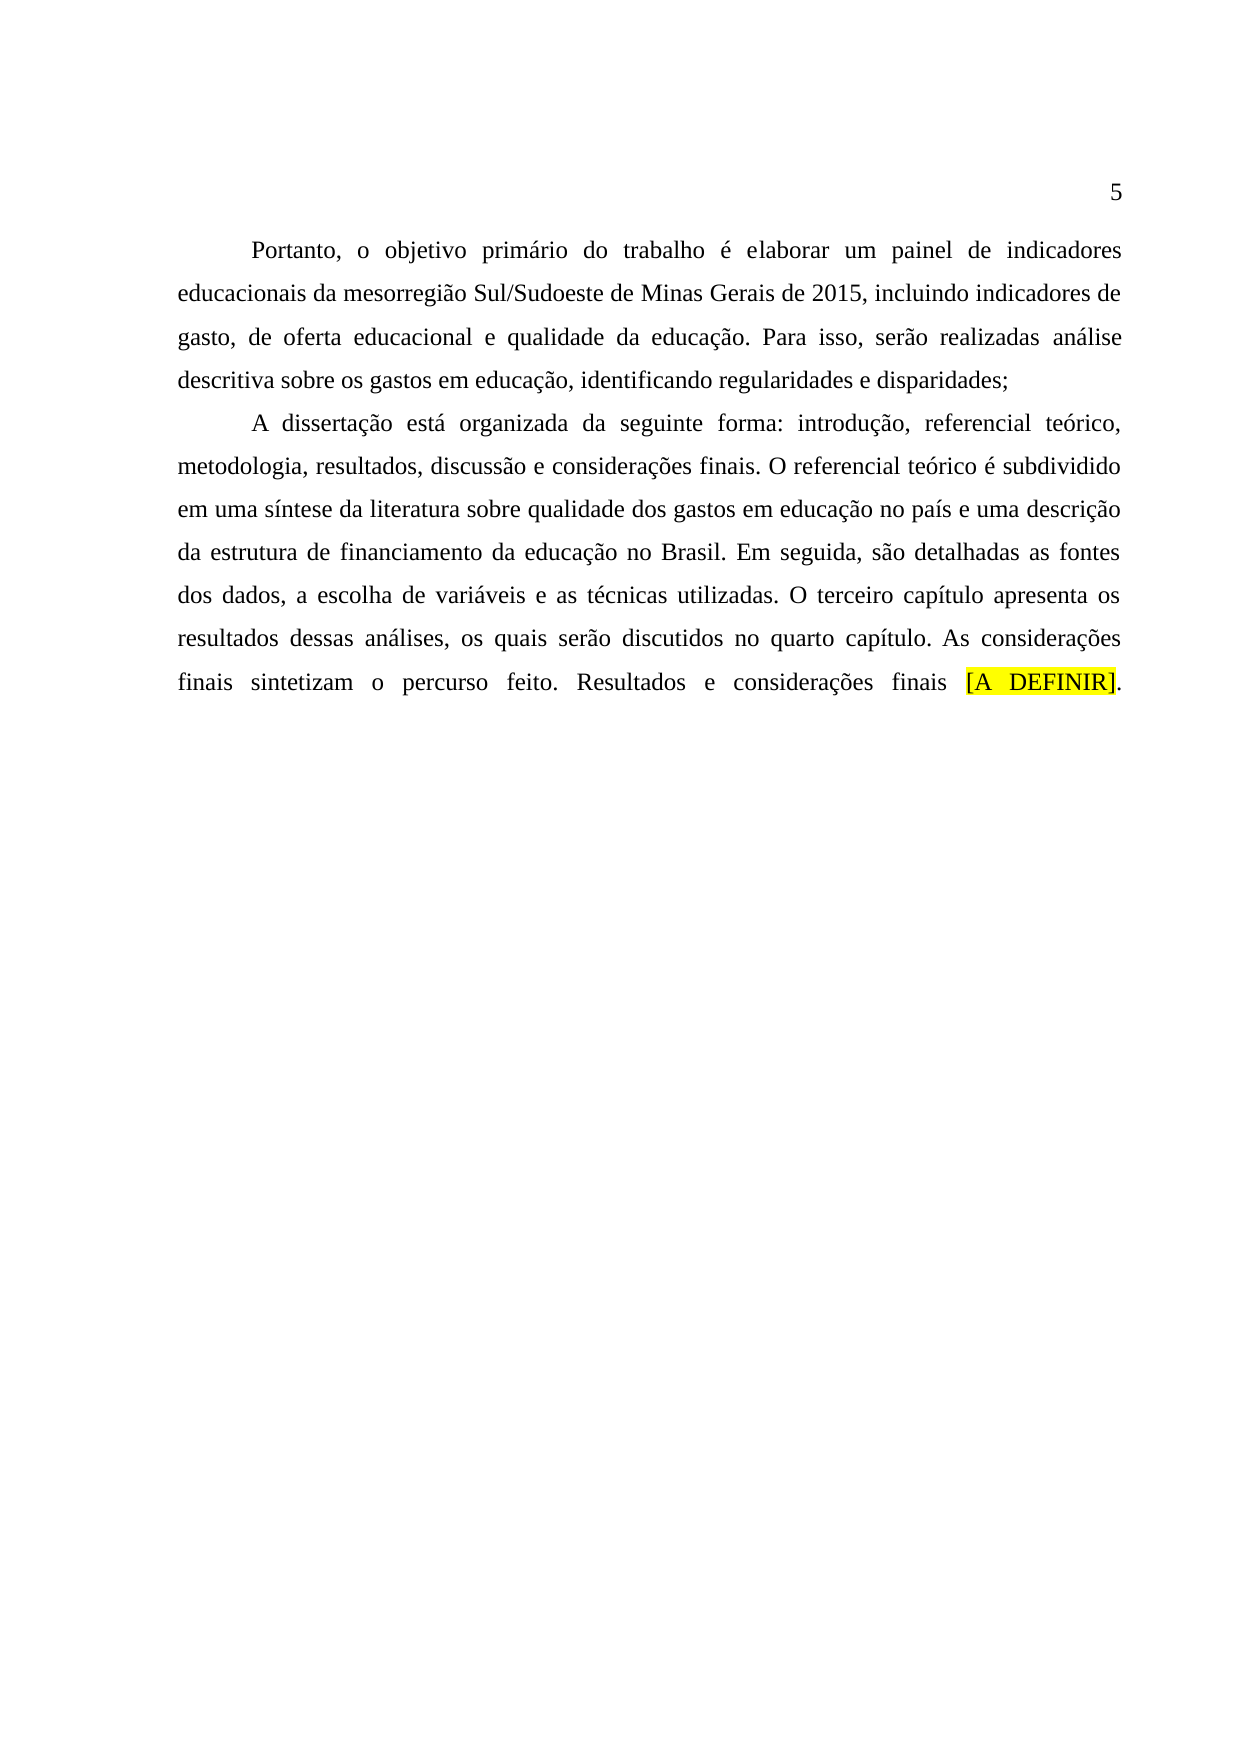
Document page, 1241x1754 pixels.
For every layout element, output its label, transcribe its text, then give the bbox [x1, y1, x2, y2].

text A dissertação está organizada da seguinte forma: introdução, referencial teórico, metodologia, resultados, discussão e considerações finais. O referencial teórico é subdividido em uma síntese da literatura sobre qualidade dos gastos em educação no país e uma descrição da estrutura de financiamento da educação no Brasil. Em seguida, são detalhadas as fontes dos dados, a escolha de variáveis e as técnicas utilizadas. O terceiro capítulo apresenta os resultados dessas análises, os quais serão discutidos no quarto capítulo. As considerações finais sintetizam o percurso feito. Resultados e considerações finais [A DEFINIR]. [177, 408, 1122, 738]
text Portanto, o objetivo primário do trabalho é elaborar um painel de indicadores educacionais da mesorregião Sul/Sudoeste de Minas Gerais de 2015, incluindo indicadores de gasto, de oferta educacional e qualidade da educação. Para isso, serão realizadas análise descritiva sobre os gastos em educação, identificando regularidades e disparidades; [177, 235, 1122, 393]
